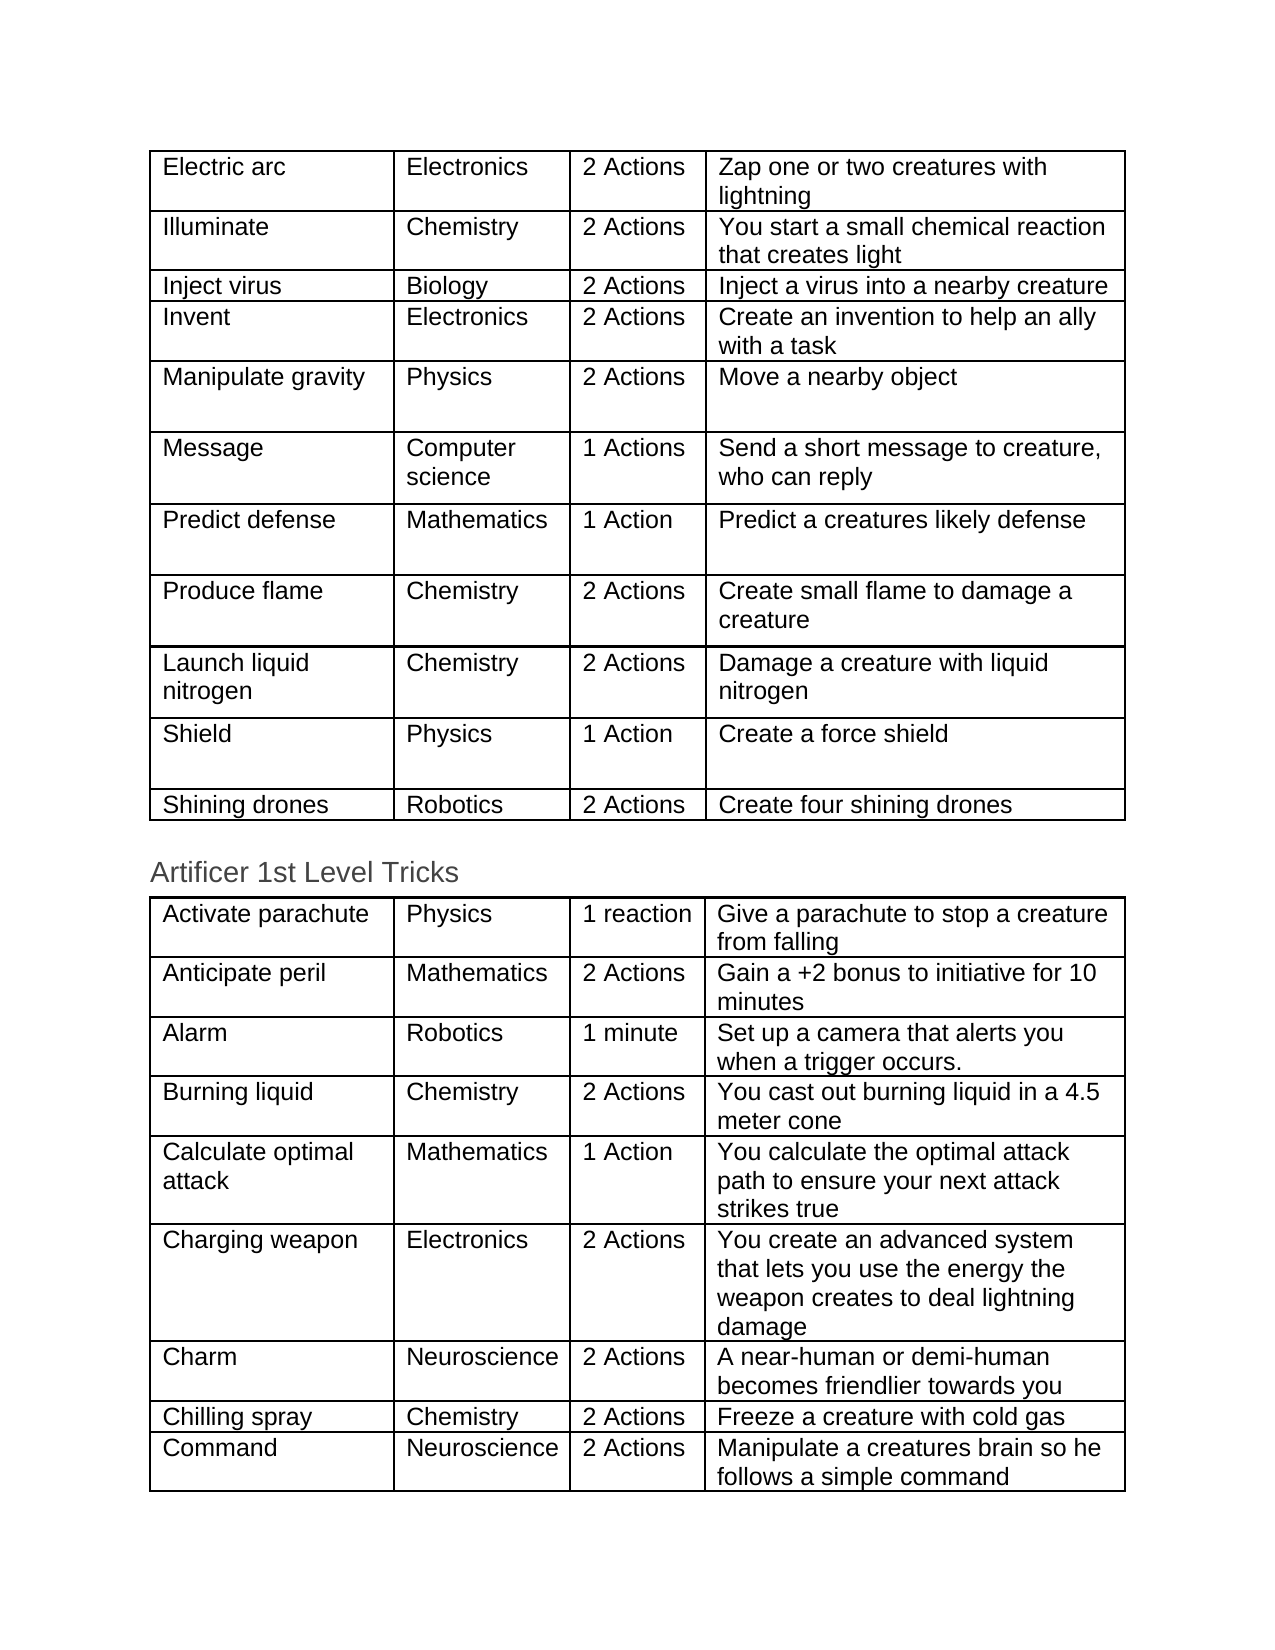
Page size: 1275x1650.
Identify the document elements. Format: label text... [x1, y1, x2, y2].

table_cell 2 Actions [571, 1433, 704, 1490]
table_cell 2 Actions [571, 648, 705, 717]
table_cell Chemistry [395, 1077, 569, 1135]
table_cell Neuroscience [395, 1433, 569, 1490]
table_cell Biology [395, 271, 569, 300]
table_cell Freeze a creature with cold gas [706, 1402, 1124, 1431]
table_cell Move a nearby object [707, 362, 1124, 431]
table_cell Chemistry [395, 212, 569, 269]
table_cell Create four shining drones [707, 790, 1124, 819]
table_cell Launch liquid nitrogen [151, 648, 393, 717]
table_cell Manipulate a creatures brain so he follows a simple command [706, 1433, 1124, 1490]
table_cell Illuminate [151, 212, 393, 269]
table_cell 2 Actions [571, 576, 705, 645]
table_cell Electronics [395, 1225, 569, 1340]
table_cell 1 Action [571, 505, 705, 574]
table_cell Invent [151, 302, 393, 359]
table_cell 2 Actions [571, 958, 704, 1016]
table_cell You start a small chemical reaction that creates light [707, 212, 1124, 269]
table_cell Robotics [395, 1018, 569, 1075]
table_cell Inject virus [151, 271, 393, 300]
table_cell 2 Actions [571, 790, 705, 819]
table_cell Send a short message to creature, who can reply [707, 433, 1124, 502]
table_cell Mathematics [395, 958, 569, 1016]
table_cell Mathematics [395, 1137, 569, 1223]
table_cell Electric arc [151, 152, 393, 209]
table_cell Damage a creature with liquid nitrogen [707, 648, 1124, 717]
table_cell Message [151, 433, 393, 502]
table_header 1 reaction [571, 899, 704, 956]
table_cell 2 Actions [571, 1342, 704, 1400]
table_cell Gain a +2 bonus to initiative for 10 minutes [706, 958, 1124, 1016]
table_cell Command [151, 1433, 393, 1490]
table_cell Mathematics [395, 505, 569, 574]
subtitle Artificer 1st Level Tricks [150, 854, 1125, 888]
table_cell Chemistry [395, 576, 569, 645]
table_cell 2 Actions [571, 1077, 704, 1135]
table_cell Neuroscience [395, 1342, 569, 1400]
table_cell You calculate the optimal attack path to ensure your next attack strikes true [706, 1137, 1124, 1223]
table_cell 1 Actions [571, 433, 705, 502]
table_cell Chemistry [395, 648, 569, 717]
table_header Physics [395, 899, 569, 956]
table_cell Shield [151, 719, 393, 788]
table_cell 2 Actions [571, 1402, 704, 1431]
table_cell Zap one or two creatures with lightning [707, 152, 1124, 209]
table_cell 2 Actions [571, 212, 705, 269]
table_cell Inject a virus into a nearby creature [707, 271, 1124, 300]
table_cell Chemistry [395, 1402, 569, 1431]
table_cell 2 Actions [571, 302, 705, 359]
table_cell Set up a camera that alerts you when a trigger occurs. [706, 1018, 1124, 1075]
table_cell Physics [395, 719, 569, 788]
table_cell Calculate optimal attack [151, 1137, 393, 1223]
table_cell Manipulate gravity [151, 362, 393, 431]
table_cell Electronics [395, 152, 569, 209]
table_cell A near-human or demi-human becomes friendlier towards you [706, 1342, 1124, 1400]
table_header Give a parachute to stop a creature from falling [706, 899, 1124, 956]
table_cell 2 Actions [571, 271, 705, 300]
table_cell Create an invention to help an ally with a task [707, 302, 1124, 359]
table_cell Charm [151, 1342, 393, 1400]
table_cell Shining drones [151, 790, 393, 819]
table_cell Charging weapon [151, 1225, 393, 1340]
table_cell Predict a creatures likely defense [707, 505, 1124, 574]
table_cell 2 Actions [571, 152, 705, 209]
table_header Activate parachute [151, 899, 393, 956]
table_cell Computer science [395, 433, 569, 502]
table_cell 2 Actions [571, 1225, 704, 1340]
table_cell Physics [395, 362, 569, 431]
table_cell You cast out burning liquid in a 4.5 meter cone [706, 1077, 1124, 1135]
table_cell Produce flame [151, 576, 393, 645]
table_cell Electronics [395, 302, 569, 359]
table_cell You create an advanced system that lets you use the energy the weapon creates to deal lightning damage [706, 1225, 1124, 1340]
table_cell 1 Action [571, 719, 705, 788]
table_cell Predict defense [151, 505, 393, 574]
table_cell Burning liquid [151, 1077, 393, 1135]
table_cell 1 minute [571, 1018, 704, 1075]
table_cell 2 Actions [571, 362, 705, 431]
table_cell Chilling spray [151, 1402, 393, 1431]
table_cell Robotics [395, 790, 569, 819]
table_cell Create a force shield [707, 719, 1124, 788]
table_cell 1 Action [571, 1137, 704, 1223]
table_cell Anticipate peril [151, 958, 393, 1016]
table_cell Alarm [151, 1018, 393, 1075]
table_cell Create small flame to damage a creature [707, 576, 1124, 645]
